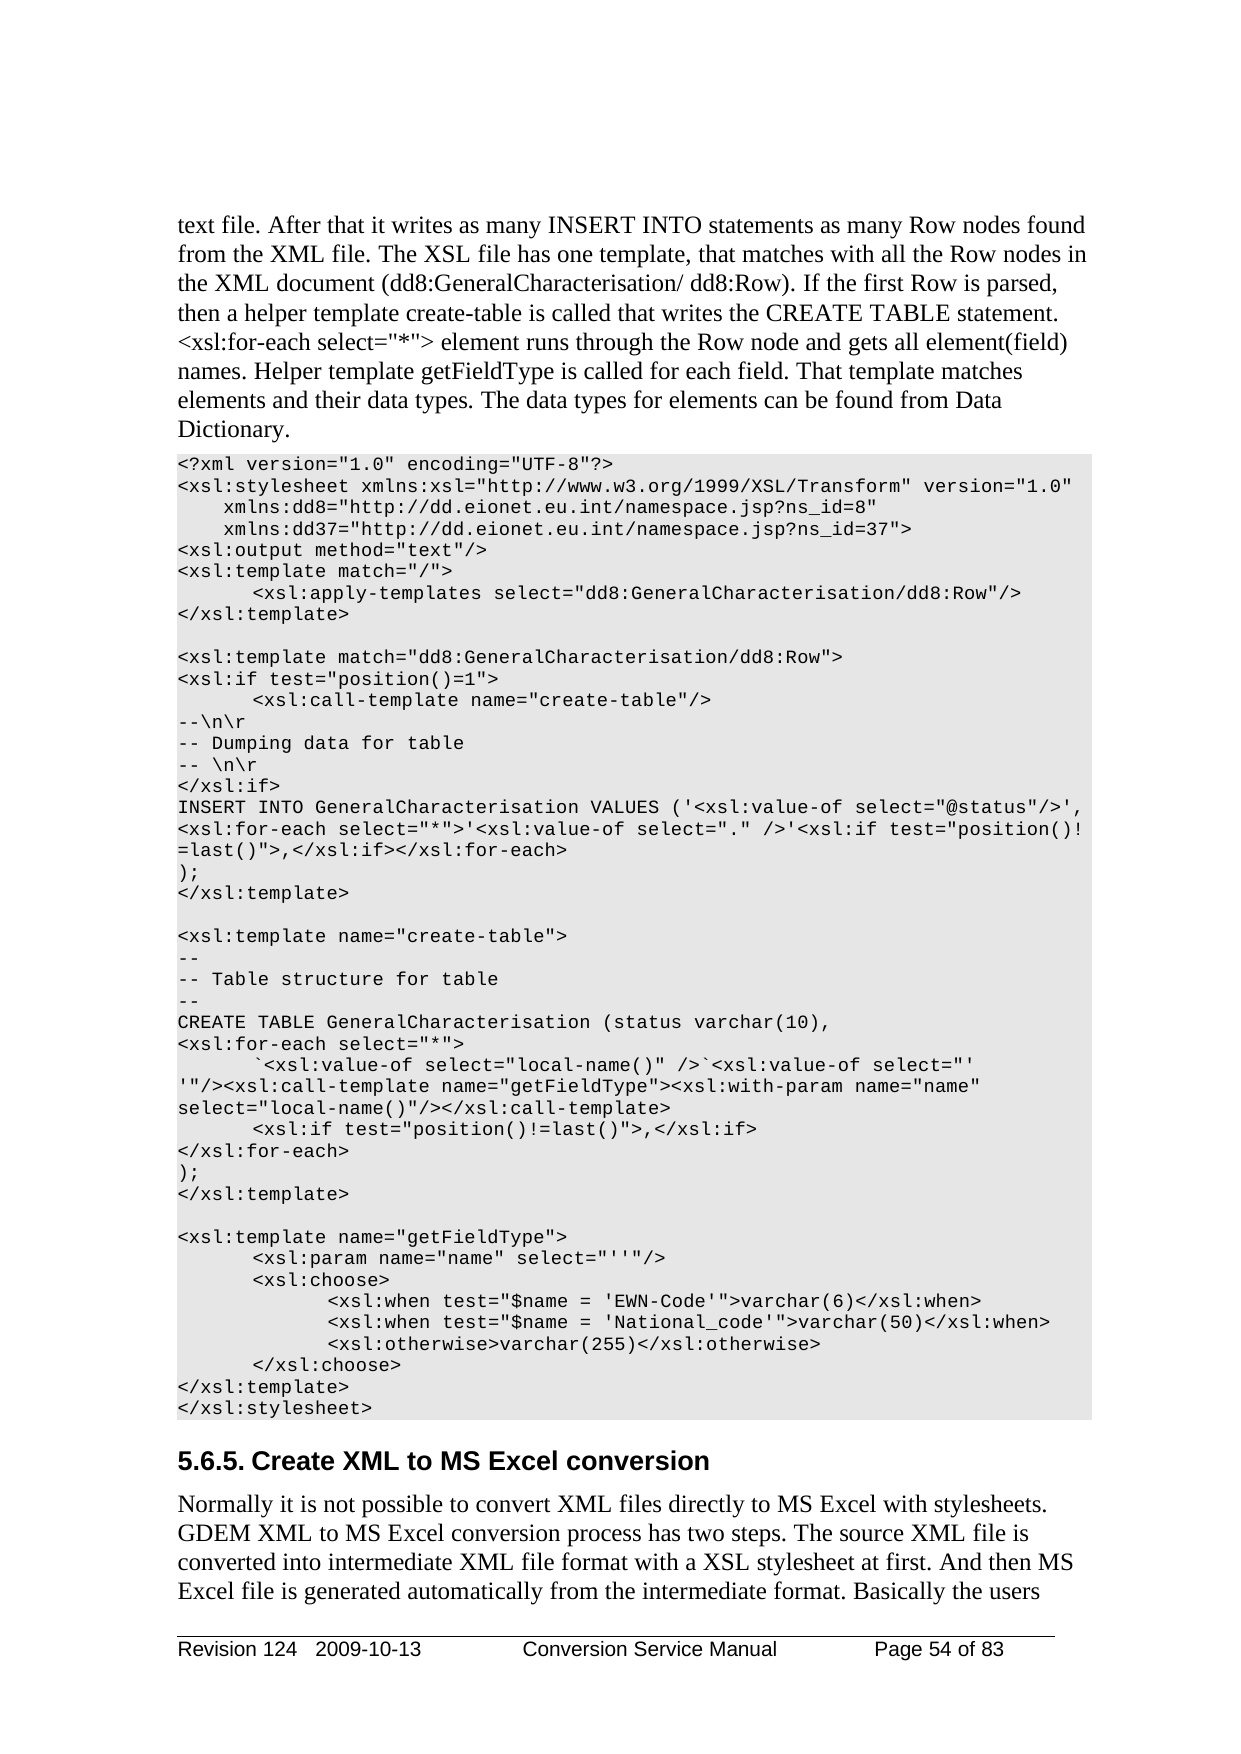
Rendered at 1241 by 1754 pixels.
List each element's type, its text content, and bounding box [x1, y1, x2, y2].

list </xsl:stylesheet> [177, 1399, 1092, 1420]
list </xsl:template> [177, 884, 1092, 905]
list </xsl:template> [177, 1184, 1092, 1206]
list <xsl:output method="text"/> [177, 540, 1092, 562]
list -- Table structure for table [177, 969, 1092, 991]
list ); [177, 862, 1092, 884]
list <xsl:if test="position()!=last()">,</xsl:if> [177, 1120, 1092, 1141]
list <xsl:for-each select="*">'<xsl:value-of select="." />'<xsl:if test="position()!=last()">,</xsl:if></xsl:for-each> [177, 819, 1092, 862]
list -- [177, 991, 1092, 1012]
list <xsl:if test="position()=1"> [177, 669, 1092, 691]
list <xsl:template match="/"> [177, 562, 1092, 583]
list -- \n\r [177, 755, 1092, 776]
list <xsl:template match="dd8:GeneralCharacterisation/dd8:Row"> [177, 648, 1092, 669]
list <xsl:template name="create-table"> [177, 927, 1092, 948]
text Normally it is not possible to convert XML files directly to MS Excel with stylesheets. GDEM XML to MS Excel conversion process has two steps. The source XML file is converted into intermediate XML file format with a XSL stylesheet at first. And then MS Excel file is generated automatically from the intermediate format. Basically the users [177, 1489, 1092, 1605]
list <?xml version="1.0" encoding="UTF-8"?> [177, 454, 1092, 476]
list `<xsl:value-of select="local-name()" />`<xsl:value-of select="' '"/><xsl:call-template name="getFieldType"><xsl:with-param name="name" select="local-name()"/></xsl:call-template> [177, 1055, 1092, 1120]
list </xsl:template> [177, 1377, 1092, 1399]
list --\n\r [177, 712, 1092, 733]
list <xsl:call-template name="create-table"/> [177, 691, 1092, 712]
list CREATE TABLE GeneralCharacterisation (status varchar(10), [177, 1012, 1092, 1034]
list <xsl:when test="$name = 'EWN-Code'">varchar(6)</xsl:when> [177, 1291, 1092, 1313]
list <xsl:apply-templates select="dd8:GeneralCharacterisation/dd8:Row"/> [177, 583, 1092, 605]
list <xsl:when test="$name = 'National_code'">varchar(50)</xsl:when> [177, 1313, 1092, 1334]
list <xsl:stylesheet xmlns:xsl="http://www.w3.org/1999/XSL/Transform" version="1.0" [177, 476, 1092, 497]
list </xsl:choose> [177, 1356, 1092, 1377]
list </xsl:template> [177, 605, 1092, 626]
list <xsl:for-each select="*"> [177, 1034, 1092, 1055]
list <xsl:template name="getFieldType"> [177, 1227, 1092, 1248]
list ); [177, 1163, 1092, 1184]
list -- Dumping data for table [177, 733, 1092, 755]
subtitle Create XML to MS Excel conversion [177, 1445, 1092, 1476]
list </xsl:if> [177, 776, 1092, 798]
list xmlns:dd8="http://dd.eionet.eu.int/namespace.jsp?ns_id=8" [177, 497, 1092, 519]
list -- [177, 948, 1092, 969]
list xmlns:dd37="http://dd.eionet.eu.int/namespace.jsp?ns_id=37"> [177, 519, 1092, 540]
list INSERT INTO GeneralCharacterisation VALUES ('<xsl:value-of select="@status"/>', [177, 798, 1092, 819]
list </xsl:for-each> [177, 1141, 1092, 1163]
text text file. After that it writes as many INSERT INTO statements as many Row nodes found from the XML file. The XSL file has one template, that matches with all the Row nodes in the XML document (dd8:GeneralCharacterisation/ dd8:Row). If the first Row is parsed, then a helper template create-table is called that writes the CREATE TABLE statement. <xsl:for-each select="*"> element runs through the Row node and gets all element(field) names. Helper template getFieldType is called for each field. That template matches elements and their data types. The data types for elements can be found from Data Dictionary. [177, 210, 1092, 443]
list <xsl:choose> [177, 1270, 1092, 1291]
list <xsl:otherwise>varchar(255)</xsl:otherwise> [177, 1334, 1092, 1356]
list <xsl:param name="name" select="''"/> [177, 1248, 1092, 1270]
